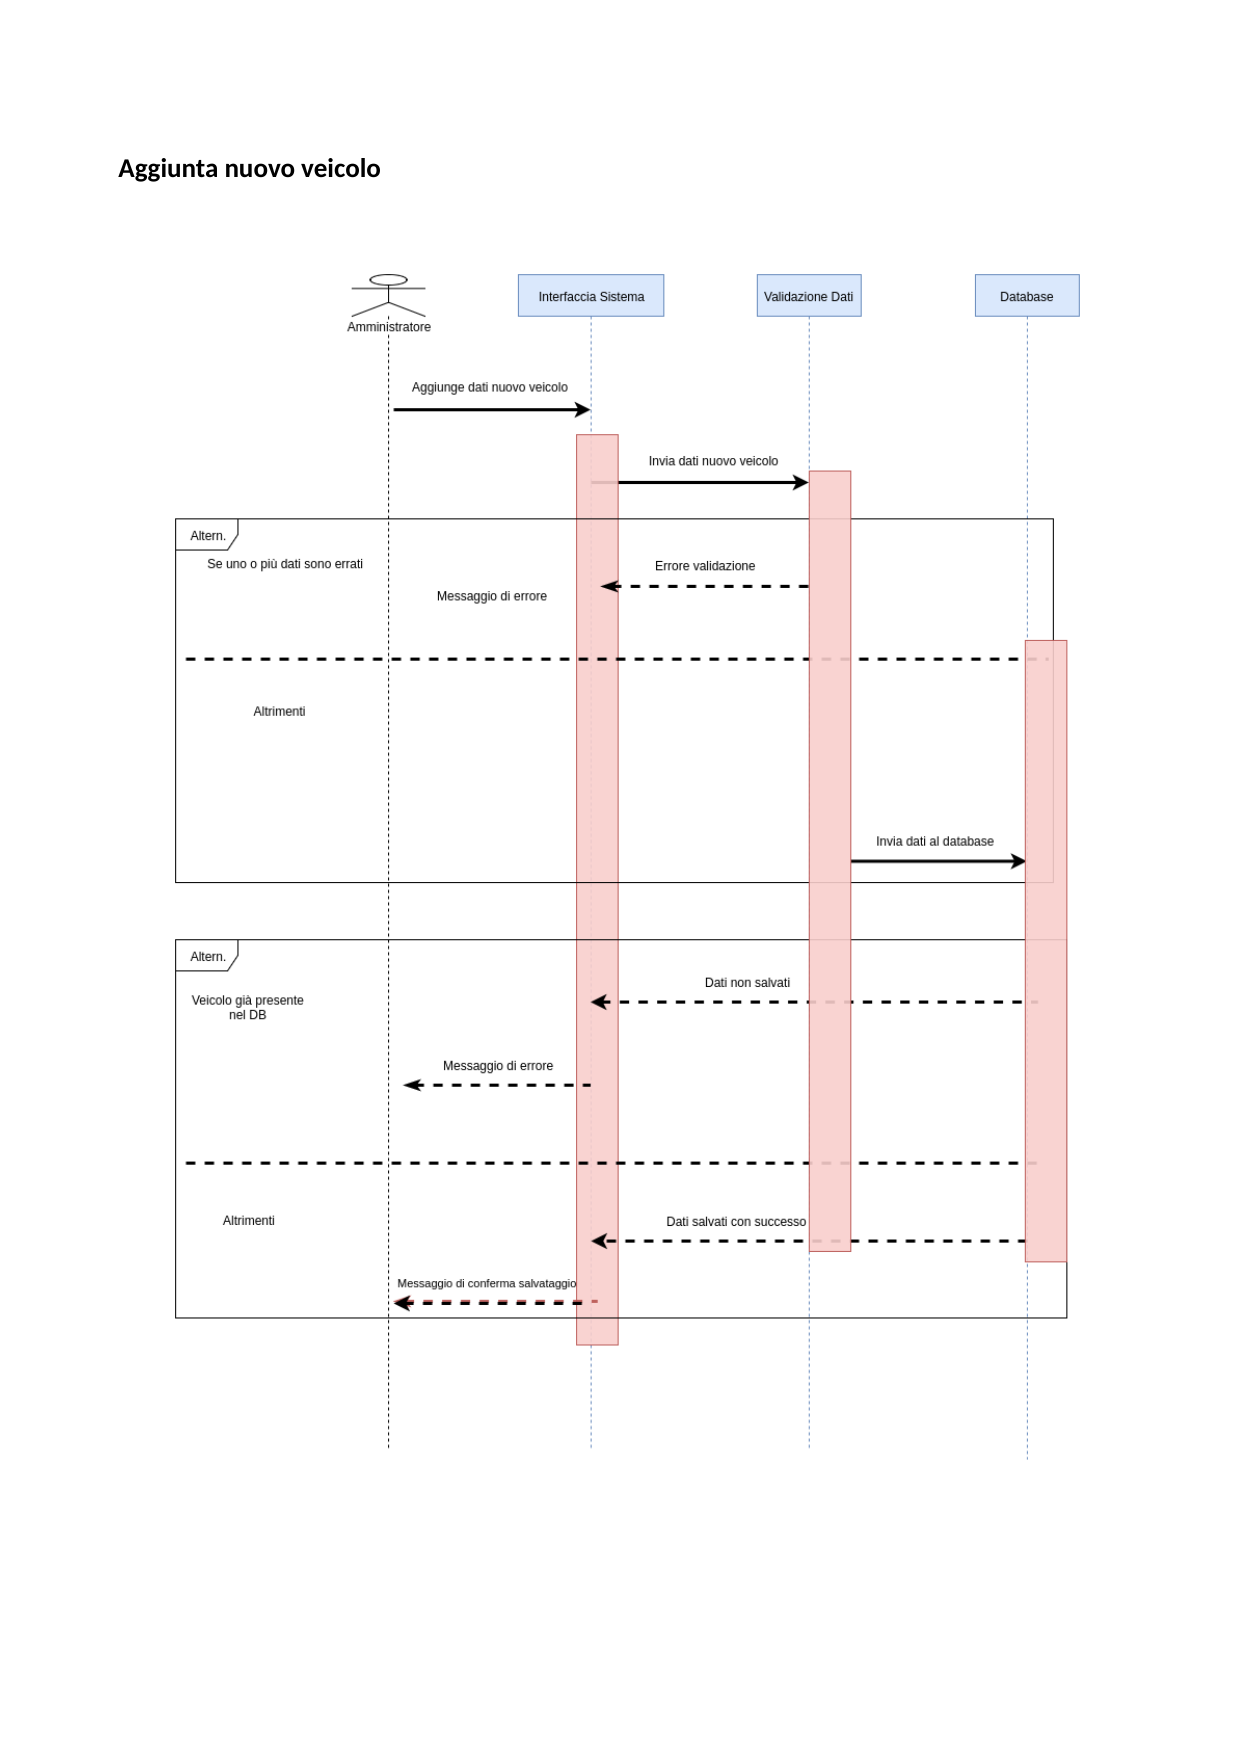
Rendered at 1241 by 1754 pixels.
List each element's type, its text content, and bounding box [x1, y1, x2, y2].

text Aggiunta nuovo veicolo [118, 151, 1137, 217]
text [118, 1517, 1137, 1578]
